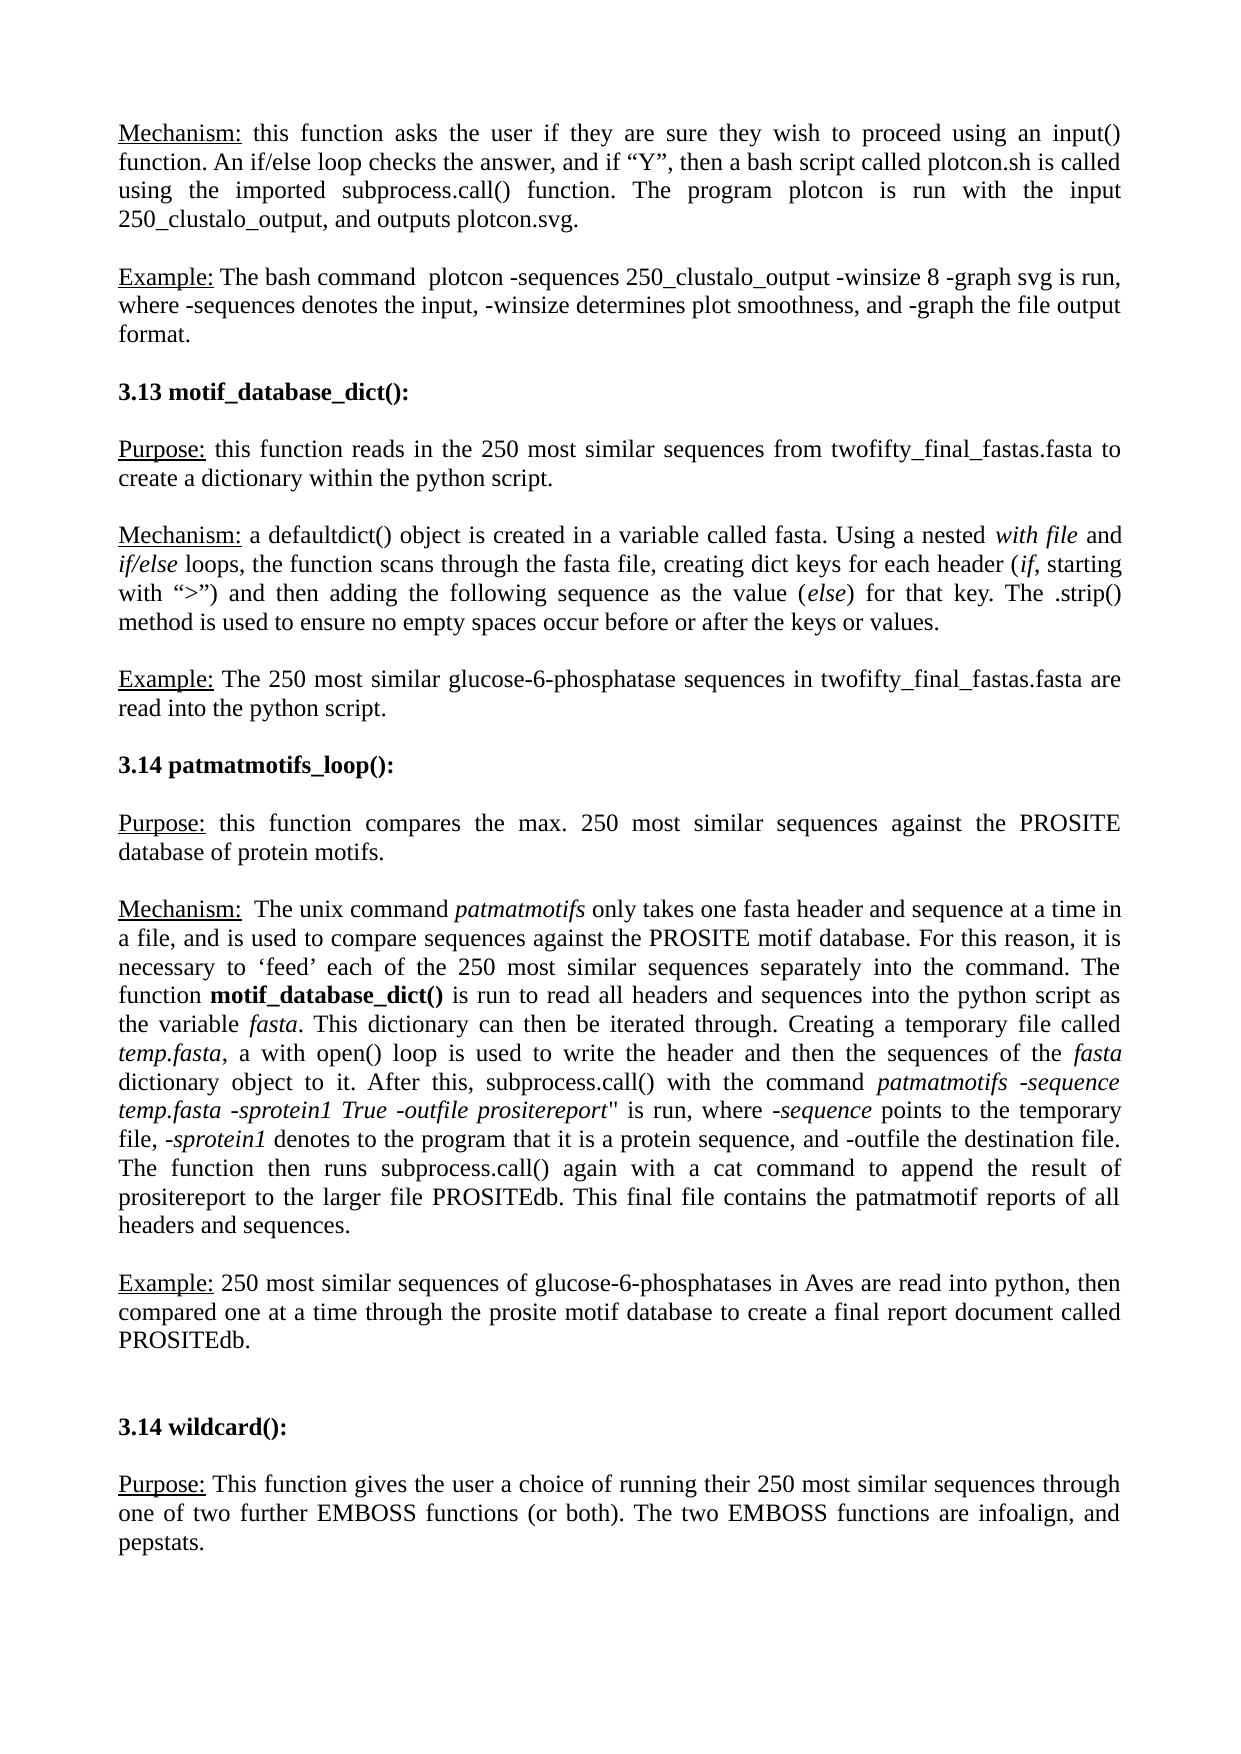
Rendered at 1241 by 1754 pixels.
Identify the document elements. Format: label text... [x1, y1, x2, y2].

text 3.13 motif_database_dict(): [118, 377, 1122, 406]
text Mechanism: this function asks the user if they are sure they wish to proceed using an input() function. An if/else loop checks the answer, and if “Y”, then a bash script called plotcon.sh is called using the imported subprocess.call() function. The program plotcon is run with the input 250_clustalo_output, and outputs plotcon.svg. [118, 118, 1122, 233]
text Mechanism: The unix command patmatmotifs only takes one fasta header and sequence at a time in a file, and is used to compare sequences against the PROSITE motif database. For this reason, it is necessary to ‘feed’ each of the 250 most similar sequences separately into the command. The function motif_database_dict() is run to read all headers and sequences into the python script as the variable fasta. This dictionary can then be iterated through. Creating a temporary file called temp.fasta, a with open() loop is used to write the header and then the sequences of the fasta dictionary object to it. After this, subprocess.call() with the command patmatmotifs -sequence temp.fasta -sprotein1 True -outfile prositereport" is run, where -sequence points to the temporary file, -sprotein1 denotes to the program that it is a protein sequence, and -outfile the destination file. The function then runs subprocess.call() again with a cat command to append the result of prositereport to the larger file PROSITEdb. This final file contains the patmatmotif reports of all headers and sequences. [118, 894, 1122, 1239]
text Purpose: this function reads in the 250 most similar sequences from twofifty_final_fastas.fasta to create a dictionary within the python script. [118, 434, 1122, 492]
text Example: 250 most similar sequences of glucose-6-phosphatases in Aves are read into python, then compared one at a time through the prosite motif database to create a final report document called PROSITEdb. [118, 1268, 1122, 1354]
text 3.14 wildcard(): [118, 1412, 1122, 1441]
text Purpose: this function compares the max. 250 most similar sequences against the PROSITE database of protein motifs. [118, 808, 1122, 866]
text 3.14 patmatmotifs_loop(): [118, 751, 1122, 779]
text Mechanism: a defaultdict() object is created in a variable called fasta. Using a nested with file and if/else loops, the function scans through the fasta file, creating dict keys for each header (if, starting with “>”) and then adding the following sequence as the value (else) for that key. The .strip() method is used to ensure no empty spaces occur before or after the keys or values. [118, 521, 1122, 636]
text Example: The bash command plotcon -sequences 250_clustalo_output -winsize 8 -graph svg is run, where -sequences denotes the input, -winsize determines plot smoothness, and -graph the file output format. [118, 262, 1122, 348]
text Example: The 250 most similar glucose-6-phosphatase sequences in twofifty_final_fastas.fasta are read into the python script. [118, 664, 1122, 722]
text Purpose: This function gives the user a choice of running their 250 most similar sequences through one of two further EMBOSS functions (or both). The two EMBOSS functions are infoalign, and pepstats. [118, 1469, 1122, 1556]
